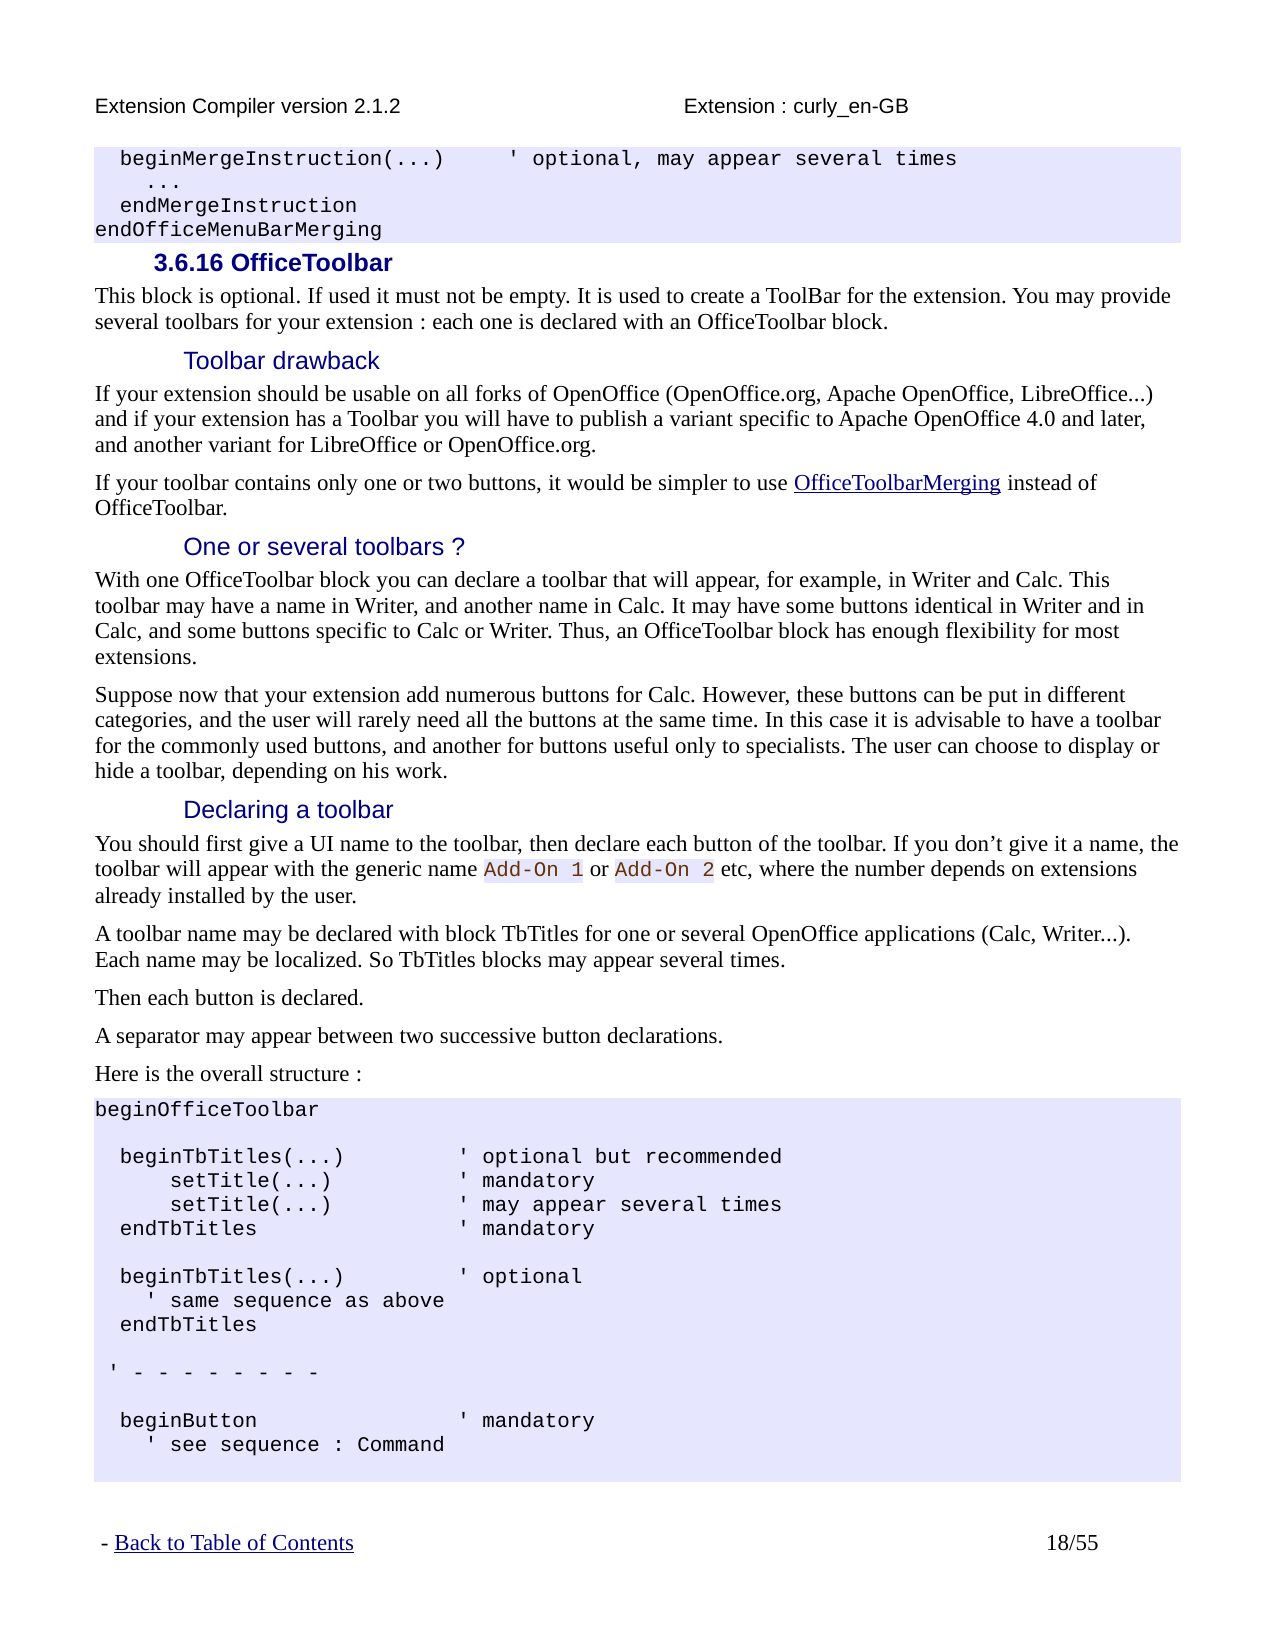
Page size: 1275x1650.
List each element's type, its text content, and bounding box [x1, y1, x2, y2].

text ' same sequence as above [94, 1290, 1181, 1314]
text setTitle(...) ' may appear several times [94, 1194, 1181, 1218]
subtitle One or several toolbars ? [183, 533, 1181, 561]
text Here is the overall structure : [94, 1061, 1181, 1086]
text If your toolbar contains only one or two buttons, it would be simpler to use OfficeToolbarMerging instead of OfficeToolbar. [94, 470, 1181, 521]
text You should first give a UI name to the toolbar, then declare each button of the toolbar. If you don’t give it a name, the toolbar will appear with the generic name Add-On 1 or Add-On 2 etc, where the number depends on extensions already installed by the user. [94, 830, 1181, 908]
text ... [94, 171, 1181, 195]
text beginMergeInstruction(...) ' optional, may appear several times [94, 147, 1181, 171]
subtitle OfficeToolbar [153, 249, 1181, 277]
text With one OfficeToolbar block you can declare a toolbar that will appear, for example, in Writer and Calc. This toolbar may have a name in Writer, and another name in Calc. It may have some buttons identical in Writer and in Calc, and some buttons specific to Calc or Writer. Thus, an OfficeToolbar block has enough flexibility for most extensions. [94, 567, 1181, 669]
text beginOfficeToolbar [94, 1098, 1181, 1122]
text endOfficeMenuBarMerging [94, 219, 1181, 243]
text A separator may appear between two successive button declarations. [94, 1022, 1181, 1048]
text beginTbTitles(...) ' optional but recommended [94, 1146, 1181, 1170]
text endMergeInstruction [94, 195, 1181, 219]
text beginTbTitles(...) ' optional [94, 1266, 1181, 1290]
text ' - - - - - - - - [94, 1362, 1181, 1386]
text setTitle(...) ' mandatory [94, 1170, 1181, 1194]
text A toolbar name may be declared with block TbTitles for one or several OpenOffice applications (Calc, Writer...). Each name may be localized. So TbTitles blocks may appear several times. [94, 921, 1181, 972]
text beginButton ' mandatory [94, 1410, 1181, 1434]
text Suppose now that your extension add numerous buttons for Calc. However, these buttons can be put in different categories, and the user will rarely need all the buttons at the same time. In this case it is advisable to have a toolbar for the commonly used buttons, and another for buttons useful only to specialists. The user can choose to display or hide a toolbar, depending on his work. [94, 682, 1181, 784]
text Then each button is declared. [94, 984, 1181, 1010]
text ' see sequence : Command [94, 1434, 1181, 1458]
text This block is optional. If used it must not be empty. It is used to create a ToolBar for the extension. You may provide several toolbars for your extension : each one is declared with an OfficeToolbar block. [94, 283, 1181, 334]
subtitle Declaring a toolbar [183, 796, 1181, 824]
text endTbTitles ' mandatory [94, 1218, 1181, 1242]
subtitle Toolbar drawback [183, 347, 1181, 375]
text endTbTitles [94, 1314, 1181, 1338]
text If your extension should be usable on all forks of OpenOffice (OpenOffice.org, Apache OpenOffice, LibreOffice...) and if your extension has a Toolbar you will have to publish a variant specific to Apache OpenOffice 4.0 and later, and another variant for LibreOffice or OpenOffice.org. [94, 381, 1181, 457]
